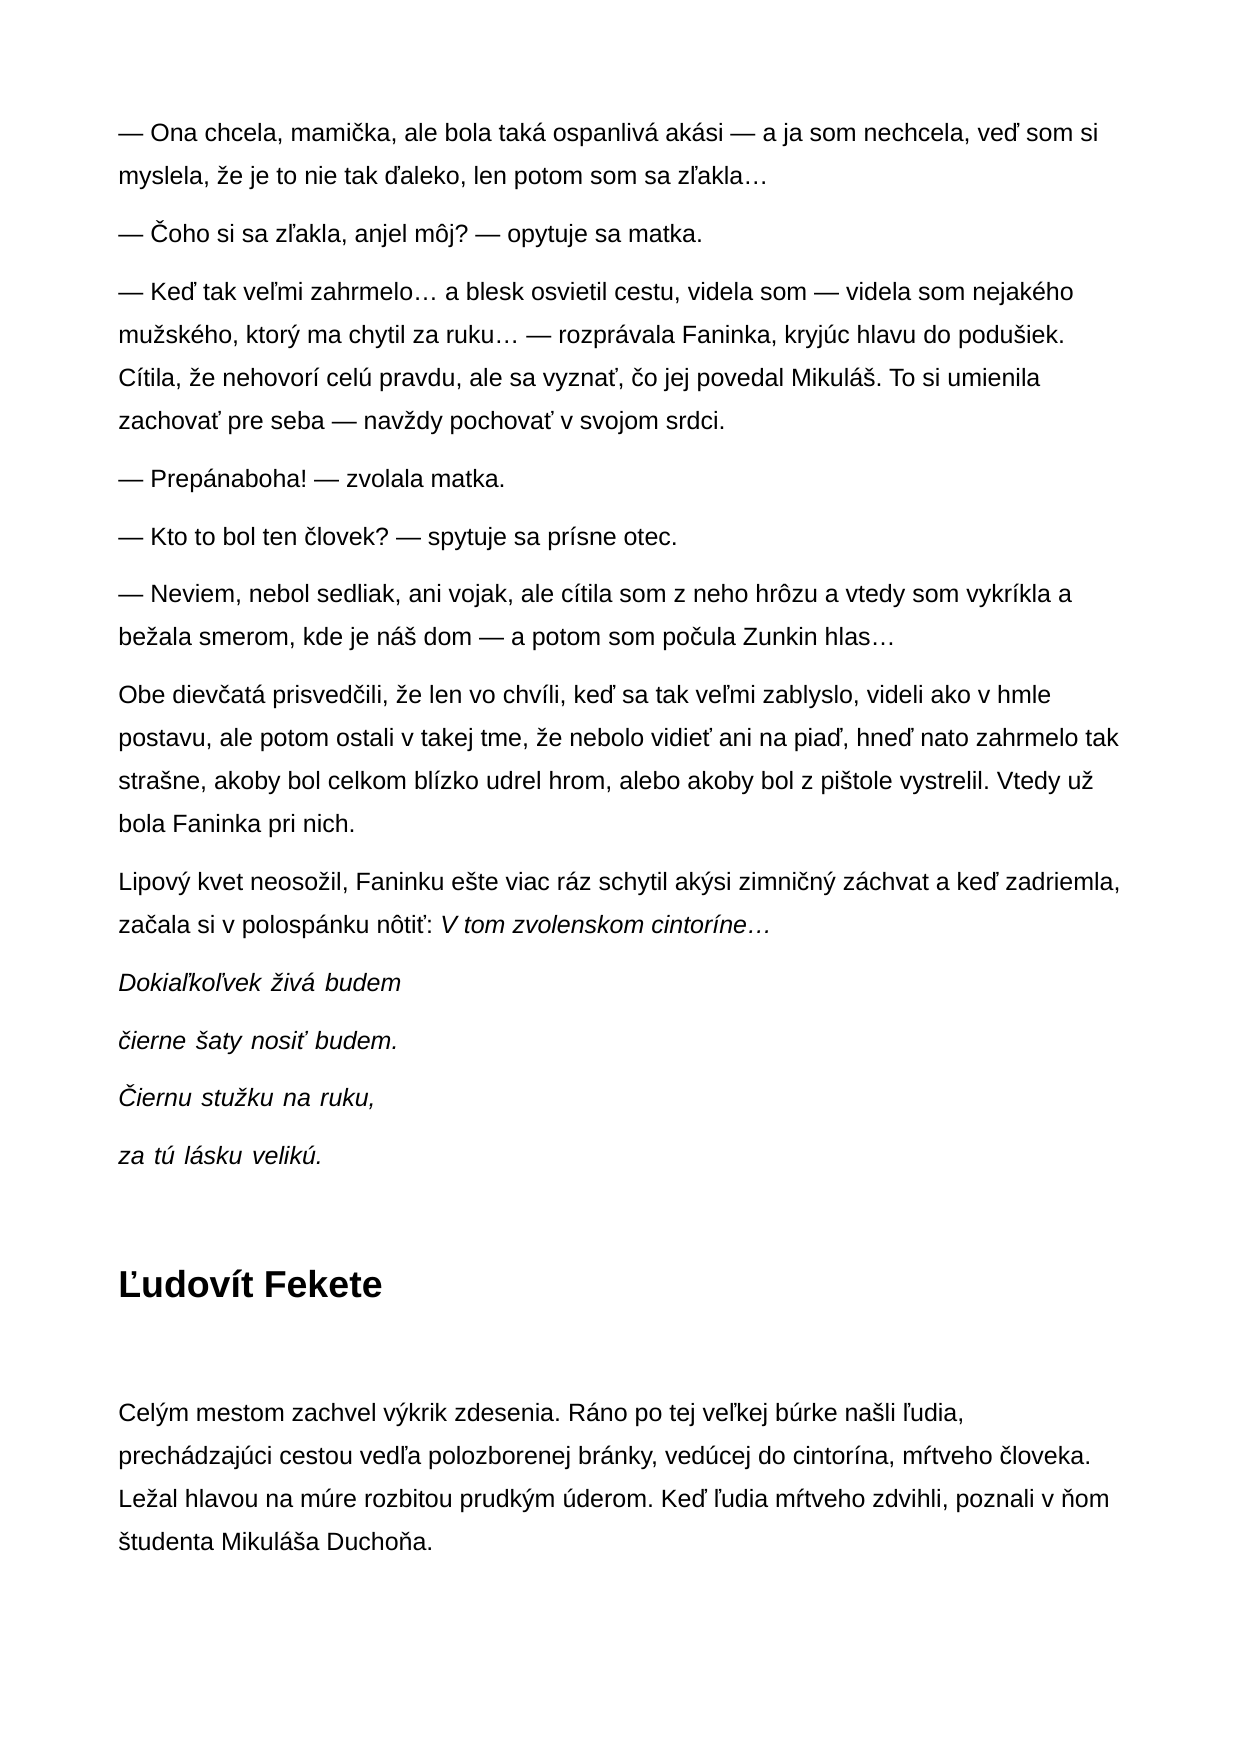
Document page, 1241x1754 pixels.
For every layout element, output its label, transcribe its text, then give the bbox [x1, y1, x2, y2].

text — Ona chcela, mamička, ale bola taká ospanlivá akási — a ja som nechcela, veď som si myslela, že je to nie tak ďaleko, len potom som sa zľakla… [118, 118, 1122, 190]
text Dokiaľkoľvek živá budem [118, 968, 1122, 997]
subtitle Ľudovít Fekete [118, 1263, 1122, 1306]
text Lipový kvet neosožil, Faninku ešte viac ráz schytil akýsi zimničný záchvat a keď zadriemla, začala si v polospánku nôtiť: V tom zvolenskom cintoríne… [118, 867, 1122, 939]
text Celým mestom zachvel výkrik zdesenia. Ráno po tej veľkej búrke našli ľudia, prechádzajúci cestou vedľa polozborenej bránky, vedúcej do cintorína, mŕtveho človeka. Ležal hlavou na múre rozbitou prudkým úderom. Keď ľudia mŕtveho zdvihli, poznali v ňom študenta Mikuláša Duchoňa. [118, 1398, 1122, 1556]
text za tú lásku velikú. [118, 1141, 1122, 1170]
text Čiernu stužku na ruku, [118, 1083, 1122, 1112]
text čierne šaty nosiť budem. [118, 1026, 1122, 1054]
text — Čoho si sa zľakla, anjel môj? — opytuje sa matka. [118, 219, 1122, 248]
text — Keď tak veľmi zahrmelo… a blesk osvietil cestu, videla som — videla som nejakého mužského, ktorý ma chytil za ruku… — rozprávala Faninka, kryjúc hlavu do podušiek. Cítila, že nehovorí celú pravdu, ale sa vyznať, čo jej povedal Mikuláš. To si umienila zachovať pre seba — navždy pochovať v svojom srdci. [118, 277, 1122, 435]
text — Neviem, nebol sedliak, ani vojak, ale cítila som z neho hrôzu a vtedy som vykríkla a bežala smerom, kde je náš dom — a potom som počula Zunkin hlas… [118, 579, 1122, 651]
text — Kto to bol ten človek? — spytuje sa prísne otec. [118, 521, 1122, 550]
text — Prepánaboha! — zvolala matka. [118, 464, 1122, 492]
text Obe dievčatá prisvedčili, že len vo chvíli, keď sa tak veľmi zablyslo, videli ako v hmle postavu, ale potom ostali v takej tme, že nebolo vidieť ani na piaď, hneď nato zahrmelo tak strašne, akoby bol celkom blízko udrel hrom, alebo akoby bol z pištole vystrelil. Vtedy už bola Faninka pri nich. [118, 680, 1122, 838]
